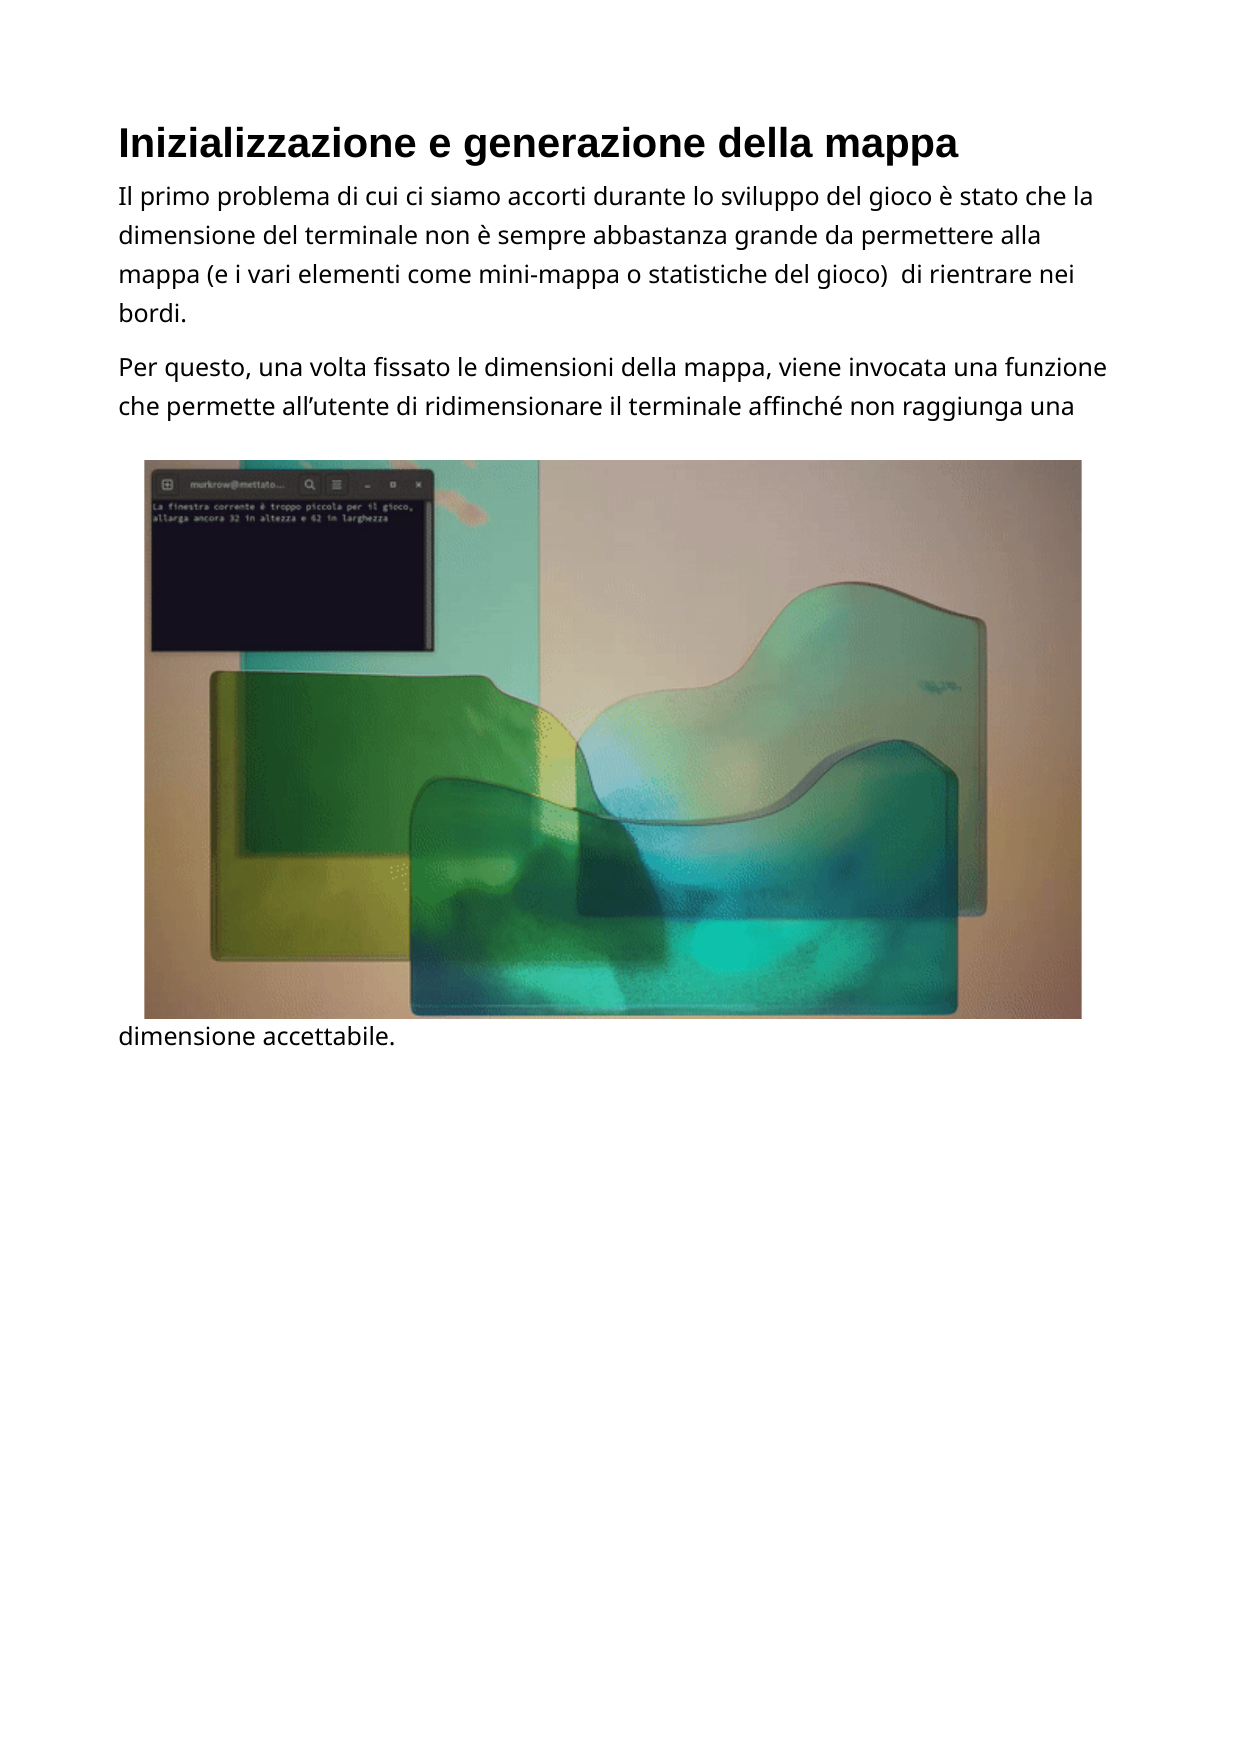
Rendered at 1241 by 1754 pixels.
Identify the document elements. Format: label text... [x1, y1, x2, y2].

text Per questo, una volta fissato le dimensioni della mappa, viene invocata una funzione che permette all’utente di ridimensionare il terminale affinché non raggiunga una dimensione accettabile. [118, 350, 1122, 1053]
text Il primo problema di cui ci siamo accorti durante lo sviluppo del gioco è stato che la dimensione del terminale non è sempre abbastanza grande da permettere alla mappa (e i vari elementi come mini-mappa o statistiche del gioco) di rientrare nei bordi. [118, 178, 1122, 330]
picture [144, 460, 1082, 1019]
subtitle Inizializzazione e generazione della mappa [118, 118, 1122, 166]
